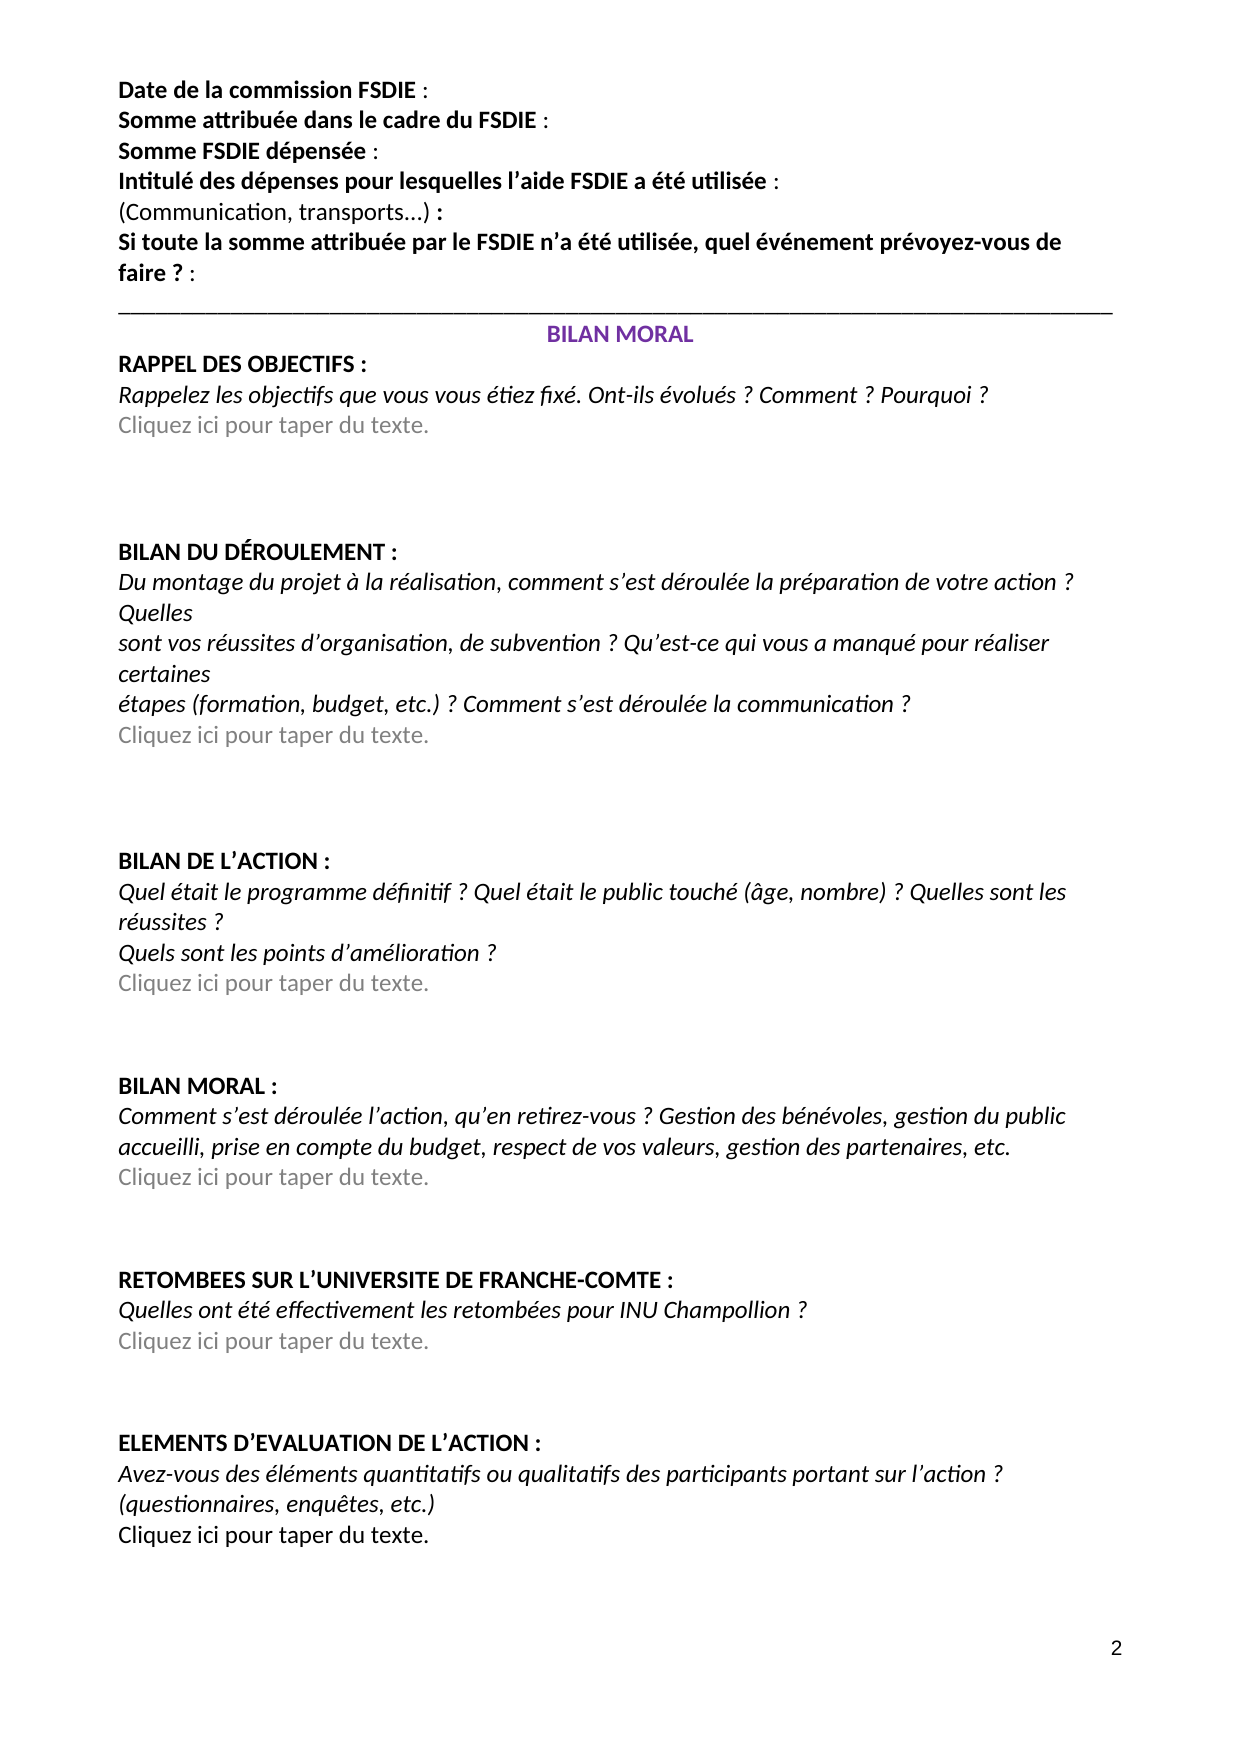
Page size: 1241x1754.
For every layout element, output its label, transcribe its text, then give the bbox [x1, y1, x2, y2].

text Quelles ont été effectivement les retombées pour INU Champollion ? [118, 1294, 1122, 1325]
text BILAN MORAL : [118, 1070, 1122, 1100]
text RAPPEL DES OBJECTIFS : [118, 348, 1122, 379]
text Cliquez ici pour taper du texte. [118, 967, 1122, 998]
text Rappelez les objectifs que vous vous étiez fixé. Ont-ils évolués ? Comment ? Pourquoi ? [118, 379, 1122, 409]
text étapes (formation, budget, etc.) ? Comment s’est déroulée la communication ? [118, 688, 1122, 719]
text ELEMENTS D’EVALUATION DE L’ACTION : [118, 1427, 1122, 1458]
text Somme attribuée dans le cadre du FSDIE : [118, 104, 1122, 135]
text Quel était le programme définitif ? Quel était le public touché (âge, nombre) ? Quelles sont les réussites ? [118, 876, 1122, 937]
text sont vos réussites d’organisation, de subvention ? Qu’est-ce qui vous a manqué pour réaliser certaines [118, 627, 1122, 688]
text Quels sont les points d’amélioration ? [118, 937, 1122, 967]
text BILAN DU DÉROULEMENT : [118, 536, 1122, 566]
text ________________________________________________________________________________ [118, 287, 1122, 318]
text Date de la commission FSDIE : [118, 74, 1122, 104]
text Intitulé des dépenses pour lesquelles l’aide FSDIE a été utilisée : [118, 165, 1122, 196]
text BILAN DE L’ACTION : [118, 845, 1122, 876]
text Comment s’est déroulée l’action, qu’en retirez-vous ? Gestion des bénévoles, gestion du public accueilli, prise en compte du budget, respect de vos valeurs, gestion des partenaires, etc. [118, 1100, 1122, 1161]
text Cliquez ici pour taper du texte. [118, 1325, 1122, 1355]
text Cliquez ici pour taper du texte. [118, 719, 1122, 749]
text Du montage du projet à la réalisation, comment s’est déroulée la préparation de votre action ? Quelles [118, 566, 1122, 627]
text BILAN MORAL [118, 318, 1122, 348]
text Cliquez ici pour taper du texte. [118, 1161, 1122, 1192]
text Si toute la somme attribuée par le FSDIE n’a été utilisée, quel événement prévoyez-vous de faire ? : [118, 226, 1122, 287]
text RETOMBEES SUR L’UNIVERSITE DE FRANCHE-COMTE : [118, 1264, 1122, 1294]
text Avez-vous des éléments quantitatifs ou qualitatifs des participants portant sur l’action ? (questionnaires, enquêtes, etc.) Cliquez ici pour taper du texte. [118, 1458, 1122, 1549]
text Somme FSDIE dépensée : [118, 135, 1122, 165]
text (Communication, transports...) : [118, 196, 1122, 226]
text Cliquez ici pour taper du texte. [118, 409, 1122, 440]
